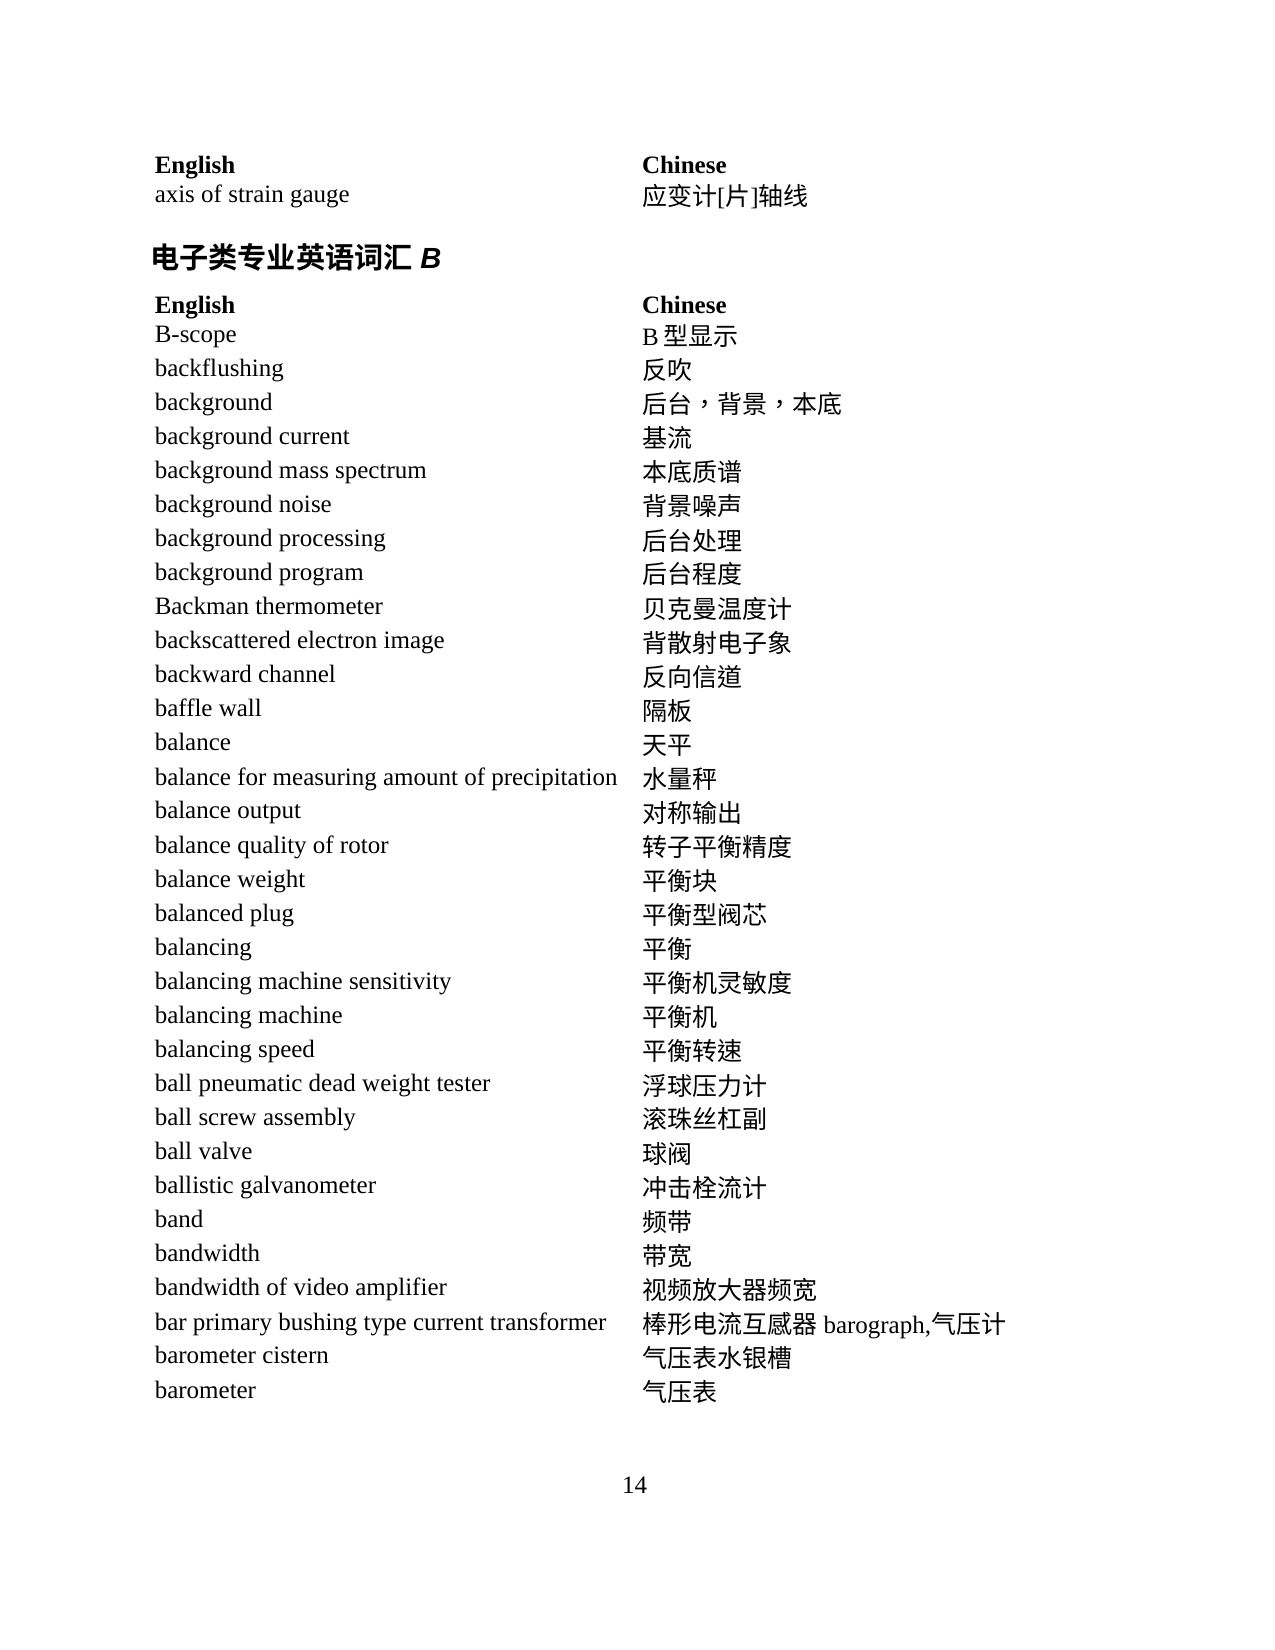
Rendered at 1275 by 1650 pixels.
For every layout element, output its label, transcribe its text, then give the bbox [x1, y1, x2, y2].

table_cell background [150, 387, 637, 421]
table_cell 带宽 [638, 1239, 1125, 1272]
table_cell 平衡机 [638, 1000, 1125, 1034]
table_cell balanced plug [150, 898, 637, 932]
table_header Chinese [638, 150, 1125, 179]
table_cell 本底质谱 [638, 455, 1125, 489]
table_cell B型显示 [638, 319, 1125, 353]
table_cell Backman thermometer [150, 591, 637, 625]
table_cell 视频放大器频宽 [638, 1273, 1125, 1307]
table_cell 气压表 [638, 1375, 1125, 1409]
table_cell axis of strain gauge [150, 179, 637, 213]
table_cell 天平 [638, 728, 1125, 762]
table_cell balancing [150, 932, 637, 966]
table_cell balancing machine [150, 1000, 637, 1034]
table_cell barometer [150, 1375, 637, 1409]
table_cell 平衡型阀芯 [638, 898, 1125, 932]
table_cell B-scope [150, 319, 637, 353]
table_cell 水量秤 [638, 762, 1125, 796]
table_cell balancing machine sensitivity [150, 966, 637, 1000]
table_header Chinese [638, 290, 1125, 319]
table_cell 转子平衡精度 [638, 830, 1125, 864]
table_cell ball screw assembly [150, 1102, 637, 1136]
table_cell ballistic galvanometer [150, 1170, 637, 1204]
table_cell 后台处理 [638, 523, 1125, 557]
table_cell balancing speed [150, 1034, 637, 1068]
table_cell balance output [150, 796, 637, 830]
table_cell background program [150, 557, 637, 591]
table_cell 背景噪声 [638, 489, 1125, 523]
table_cell bandwidth [150, 1239, 637, 1272]
table_cell balance weight [150, 864, 637, 898]
table_cell bar primary bushing type current transformer [150, 1307, 637, 1341]
table_cell 基流 [638, 421, 1125, 455]
table_cell background processing [150, 523, 637, 557]
table_cell ball pneumatic dead weight tester [150, 1068, 637, 1102]
table_cell 后台程度 [638, 557, 1125, 591]
table_cell 浮球压力计 [638, 1068, 1125, 1102]
table_cell 平衡块 [638, 864, 1125, 898]
table_cell 隔板 [638, 694, 1125, 727]
table_cell balance quality of rotor [150, 830, 637, 864]
table_cell barometer cistern [150, 1341, 637, 1375]
subtitle 电子类专业英语词汇 B [150, 238, 1125, 277]
table_cell backward channel [150, 659, 637, 693]
table_cell 反吹 [638, 353, 1125, 387]
table_cell 球阀 [638, 1136, 1125, 1170]
table_header English [150, 290, 637, 319]
table_cell backscattered electron image [150, 625, 637, 659]
table_cell 平衡转速 [638, 1034, 1125, 1068]
table_cell 反向信道 [638, 659, 1125, 693]
table_cell background current [150, 421, 637, 455]
table_cell baffle wall [150, 694, 637, 727]
table_cell ball valve [150, 1136, 637, 1170]
table_cell 背散射电子象 [638, 625, 1125, 659]
table_cell balance for measuring amount of precipitation [150, 762, 637, 796]
table_cell balance [150, 728, 637, 762]
table_cell 滚珠丝杠副 [638, 1102, 1125, 1136]
table_cell 棒形电流互感器 barograph,气压计 [638, 1307, 1125, 1341]
table_cell 后台，背景，本底 [638, 387, 1125, 421]
table_cell 频带 [638, 1204, 1125, 1238]
table_header English [150, 150, 637, 179]
table_cell 应变计[片]轴线 [638, 179, 1125, 213]
table_cell 贝克曼温度计 [638, 591, 1125, 625]
table_cell background mass spectrum [150, 455, 637, 489]
table_cell 冲击栓流计 [638, 1170, 1125, 1204]
table_cell bandwidth of video amplifier [150, 1273, 637, 1307]
table_cell 平衡 [638, 932, 1125, 966]
table_cell band [150, 1204, 637, 1238]
table_cell 气压表水银槽 [638, 1341, 1125, 1375]
table_cell 平衡机灵敏度 [638, 966, 1125, 1000]
table_cell backflushing [150, 353, 637, 387]
table_cell background noise [150, 489, 637, 523]
table_cell 对称输出 [638, 796, 1125, 830]
